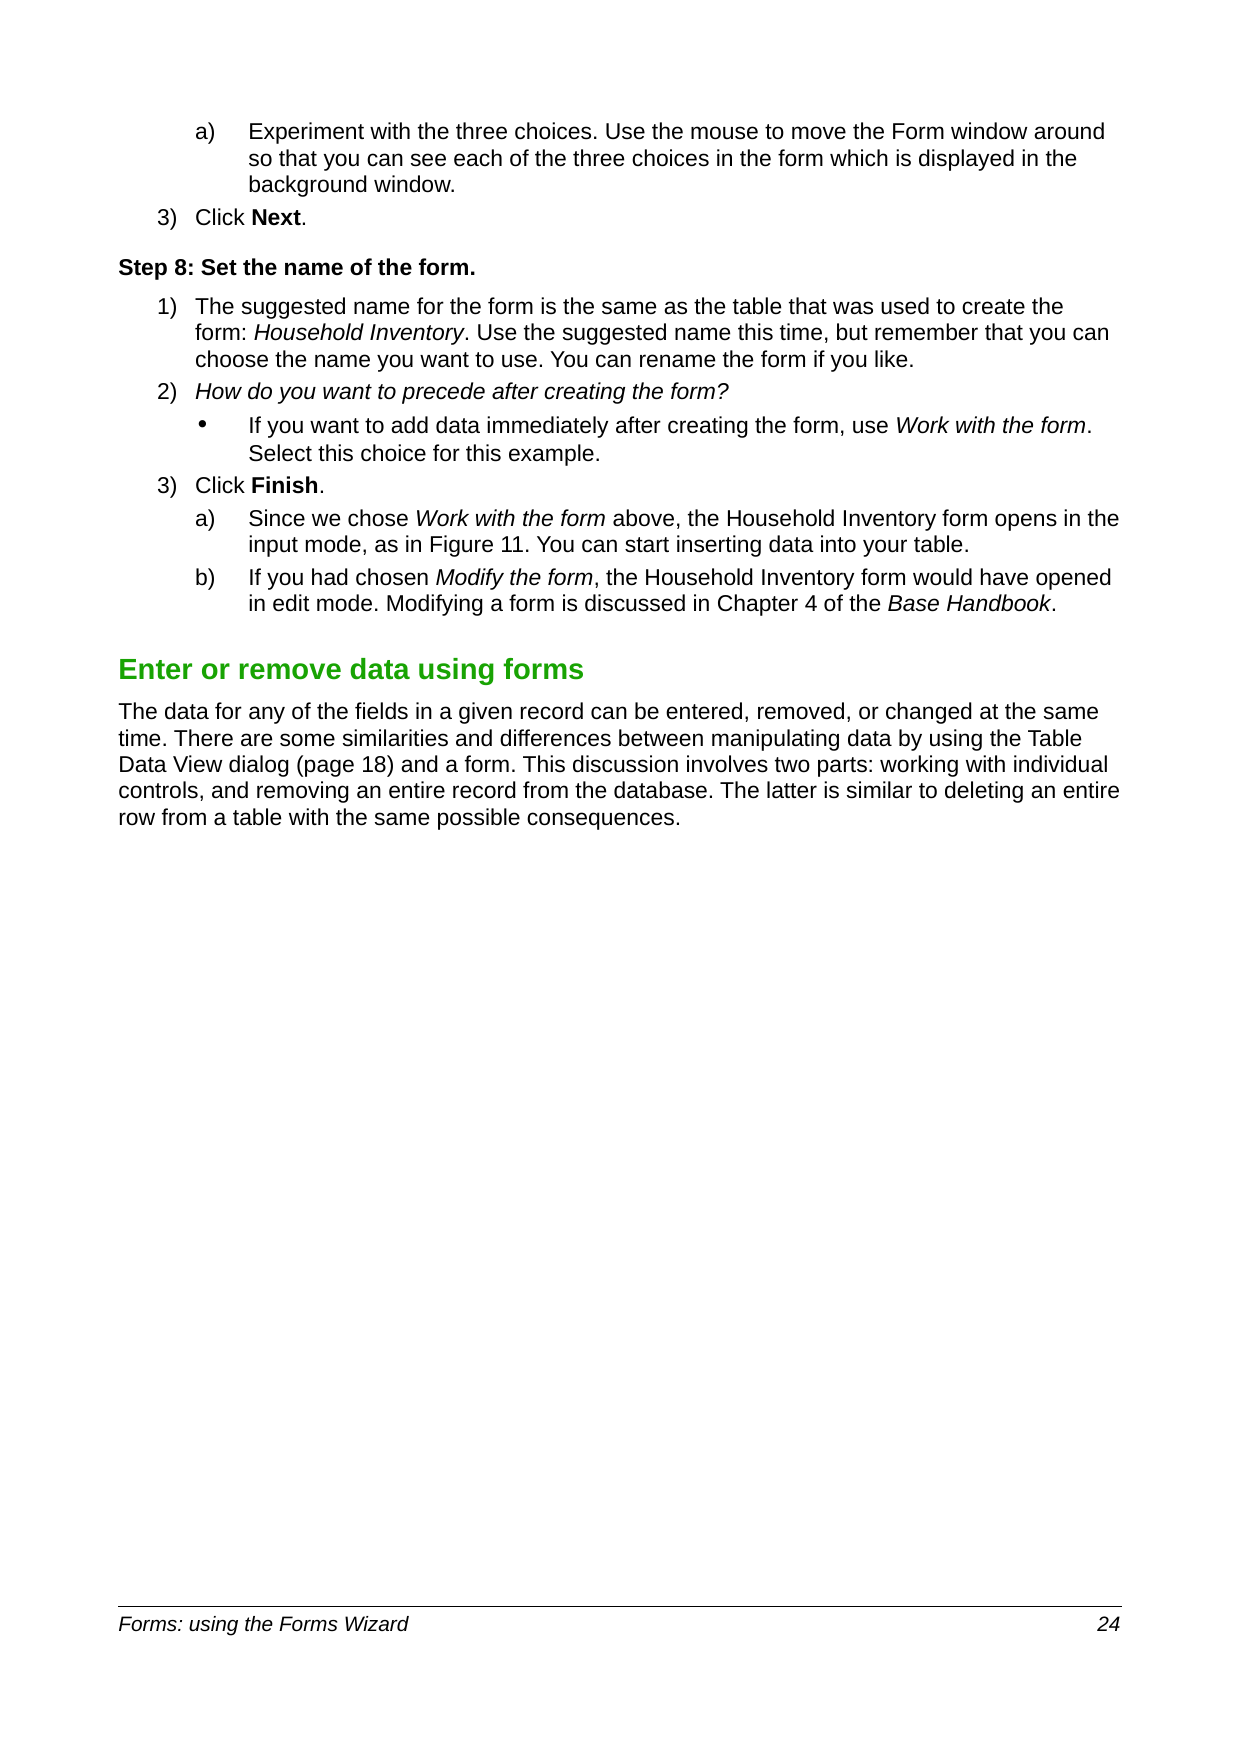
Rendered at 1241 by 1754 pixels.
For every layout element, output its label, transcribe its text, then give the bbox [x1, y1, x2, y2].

subtitle Enter or remove data using forms [118, 652, 1122, 686]
text Step 8: Set the name of the form. [118, 254, 1122, 280]
list Since we chose Work with the form above, the Household Inventory form opens in the input mode, as in Figure 11. You can start inserting data into your table. [195, 505, 1122, 558]
list Click Next. [177, 203, 1122, 230]
list If you want to add data immediately after creating the form, use Work with the form. Select this choice for this example. [195, 411, 1122, 466]
list How do you want to precede after creating the form? [177, 378, 1122, 404]
list The suggested name for the form is the same as the table that was used to create the form: Household Inventory. Use the suggested name this time, but remember that you can choose the name you want to use. You can rename the form if you like. [177, 293, 1122, 372]
list If you had chosen Modify the form, the Household Inventory form would have opened in edit mode. Modifying a form is discussed in Chapter 4 of the Base Handbook. [195, 564, 1122, 617]
list Experiment with the three choices. Use the mouse to move the Form window around so that you can see each of the three choices in the form which is displayed in the background window. [195, 118, 1122, 197]
text The data for any of the fields in a given record can be entered, removed, or changed at the same time. There are some similarities and differences between manipulating data by using the Table Data View dialog (page 18) and a form. This discussion involves two parts: working with individual controls, and removing an entire record from the database. The latter is similar to deleting an entire row from a table with the same possible consequences. [118, 698, 1122, 830]
list Click Finish. [177, 472, 1122, 499]
